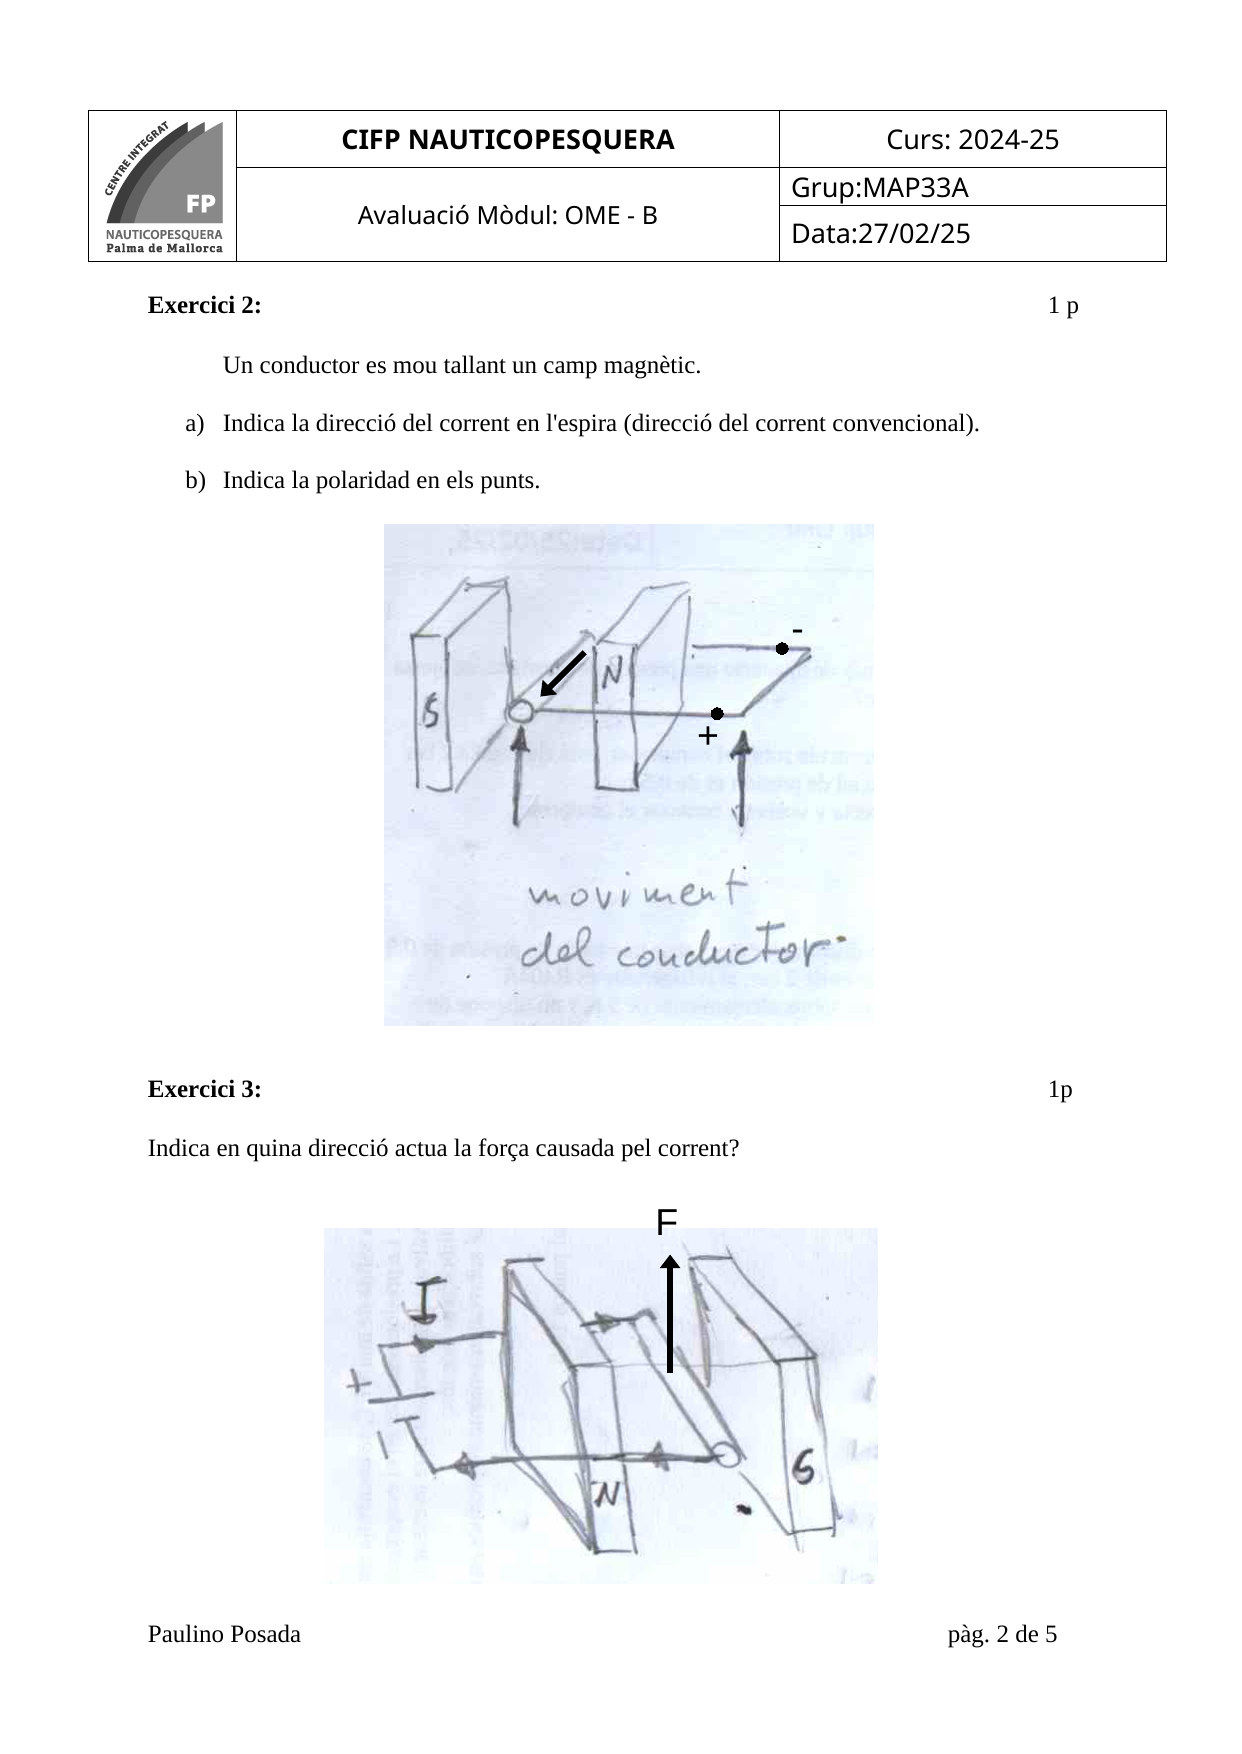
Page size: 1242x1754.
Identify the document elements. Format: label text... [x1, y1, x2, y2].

list Indica la polaridad en els punts. [185, 465, 1094, 494]
text Exercici 3: 1p [148, 1074, 1094, 1103]
text Exercici 2: 1 p [148, 290, 1094, 319]
picture [384, 524, 874, 1026]
list Un conductor es mou tallant un camp magnètic. [185, 350, 1094, 379]
picture [324, 1228, 878, 1584]
text Indica en quina direcció actua la força causada pel corrent? [148, 1133, 1094, 1162]
list Indica la direcció del corrent en l'espira (direcció del corrent convencional). [185, 408, 1094, 437]
picture [100, 111, 229, 260]
